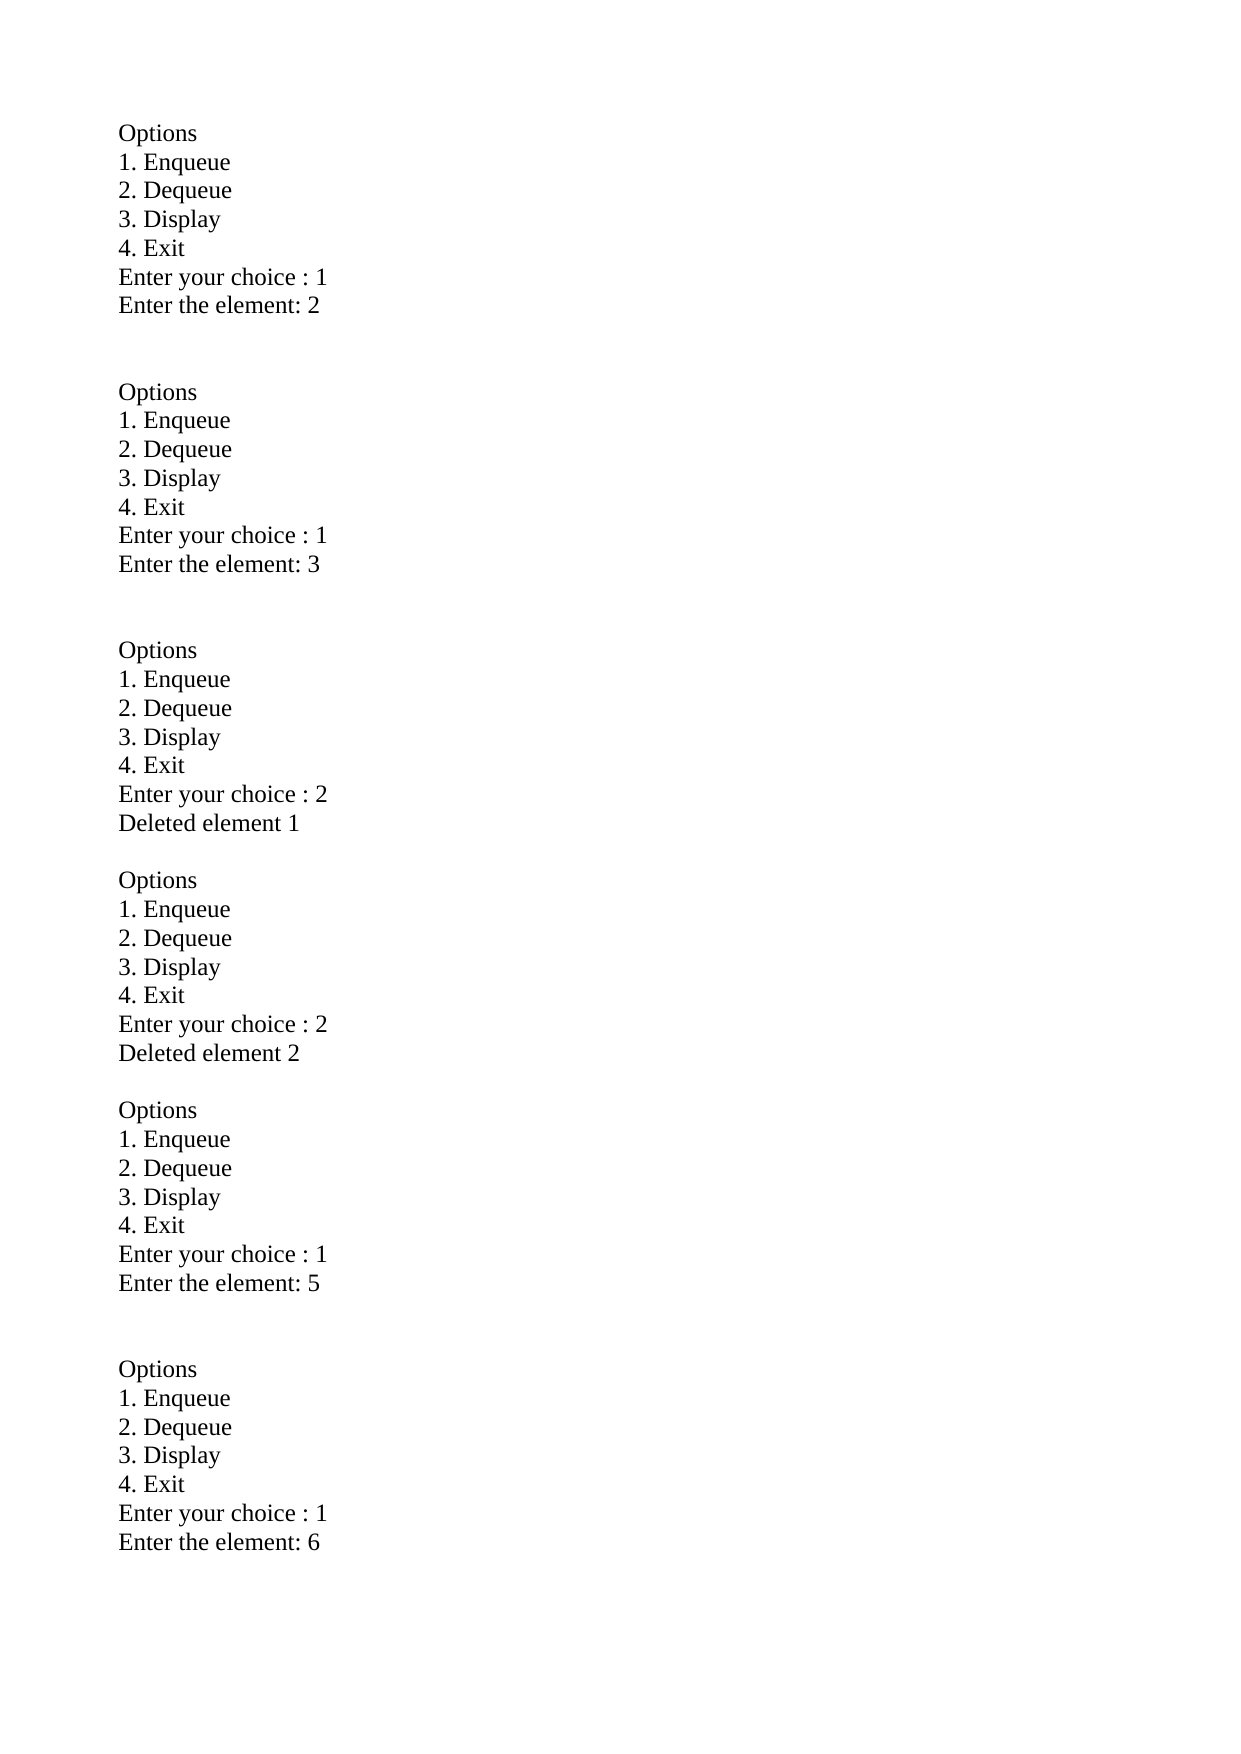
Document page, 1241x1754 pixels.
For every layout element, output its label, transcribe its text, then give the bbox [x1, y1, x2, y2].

text Enter your choice : 1 [118, 521, 1122, 549]
text Enter your choice : 1 [118, 1239, 1122, 1268]
text Enter your choice : 1 [118, 262, 1122, 291]
text 3. Display [118, 1182, 1122, 1211]
text Enter your choice : 2 [118, 1009, 1122, 1038]
text 2. Dequeue [118, 176, 1122, 204]
text 4. Exit [118, 233, 1122, 262]
text 3. Display [118, 1441, 1122, 1469]
text 1. Enqueue [118, 664, 1122, 693]
text Options [118, 866, 1122, 894]
text 1. Enqueue [118, 894, 1122, 923]
text 2. Dequeue [118, 693, 1122, 722]
text 4. Exit [118, 751, 1122, 779]
text 3. Display [118, 204, 1122, 233]
text 1. Enqueue [118, 1124, 1122, 1153]
text 3. Display [118, 952, 1122, 981]
text Enter the element: 3 [118, 549, 1122, 578]
text 1. Enqueue [118, 1383, 1122, 1412]
text Options [118, 1096, 1122, 1124]
text 2. Dequeue [118, 1153, 1122, 1182]
text Enter your choice : 2 [118, 779, 1122, 808]
text Options [118, 118, 1122, 147]
text 2. Dequeue [118, 923, 1122, 952]
text 4. Exit [118, 1211, 1122, 1239]
text 4. Exit [118, 981, 1122, 1009]
text Options [118, 1354, 1122, 1383]
text Enter the element: 2 [118, 291, 1122, 319]
text 3. Display [118, 463, 1122, 492]
text Enter the element: 5 [118, 1268, 1122, 1297]
text Deleted element 1 [118, 808, 1122, 837]
text 2. Dequeue [118, 1412, 1122, 1441]
text Enter the element: 6 [118, 1527, 1122, 1556]
text 2. Dequeue [118, 434, 1122, 463]
text Enter your choice : 1 [118, 1498, 1122, 1527]
text 1. Enqueue [118, 147, 1122, 176]
text Options [118, 377, 1122, 406]
text 4. Exit [118, 1469, 1122, 1498]
text 3. Display [118, 722, 1122, 751]
text 4. Exit [118, 492, 1122, 521]
text Deleted element 2 [118, 1038, 1122, 1067]
text 1. Enqueue [118, 406, 1122, 434]
text Options [118, 636, 1122, 664]
